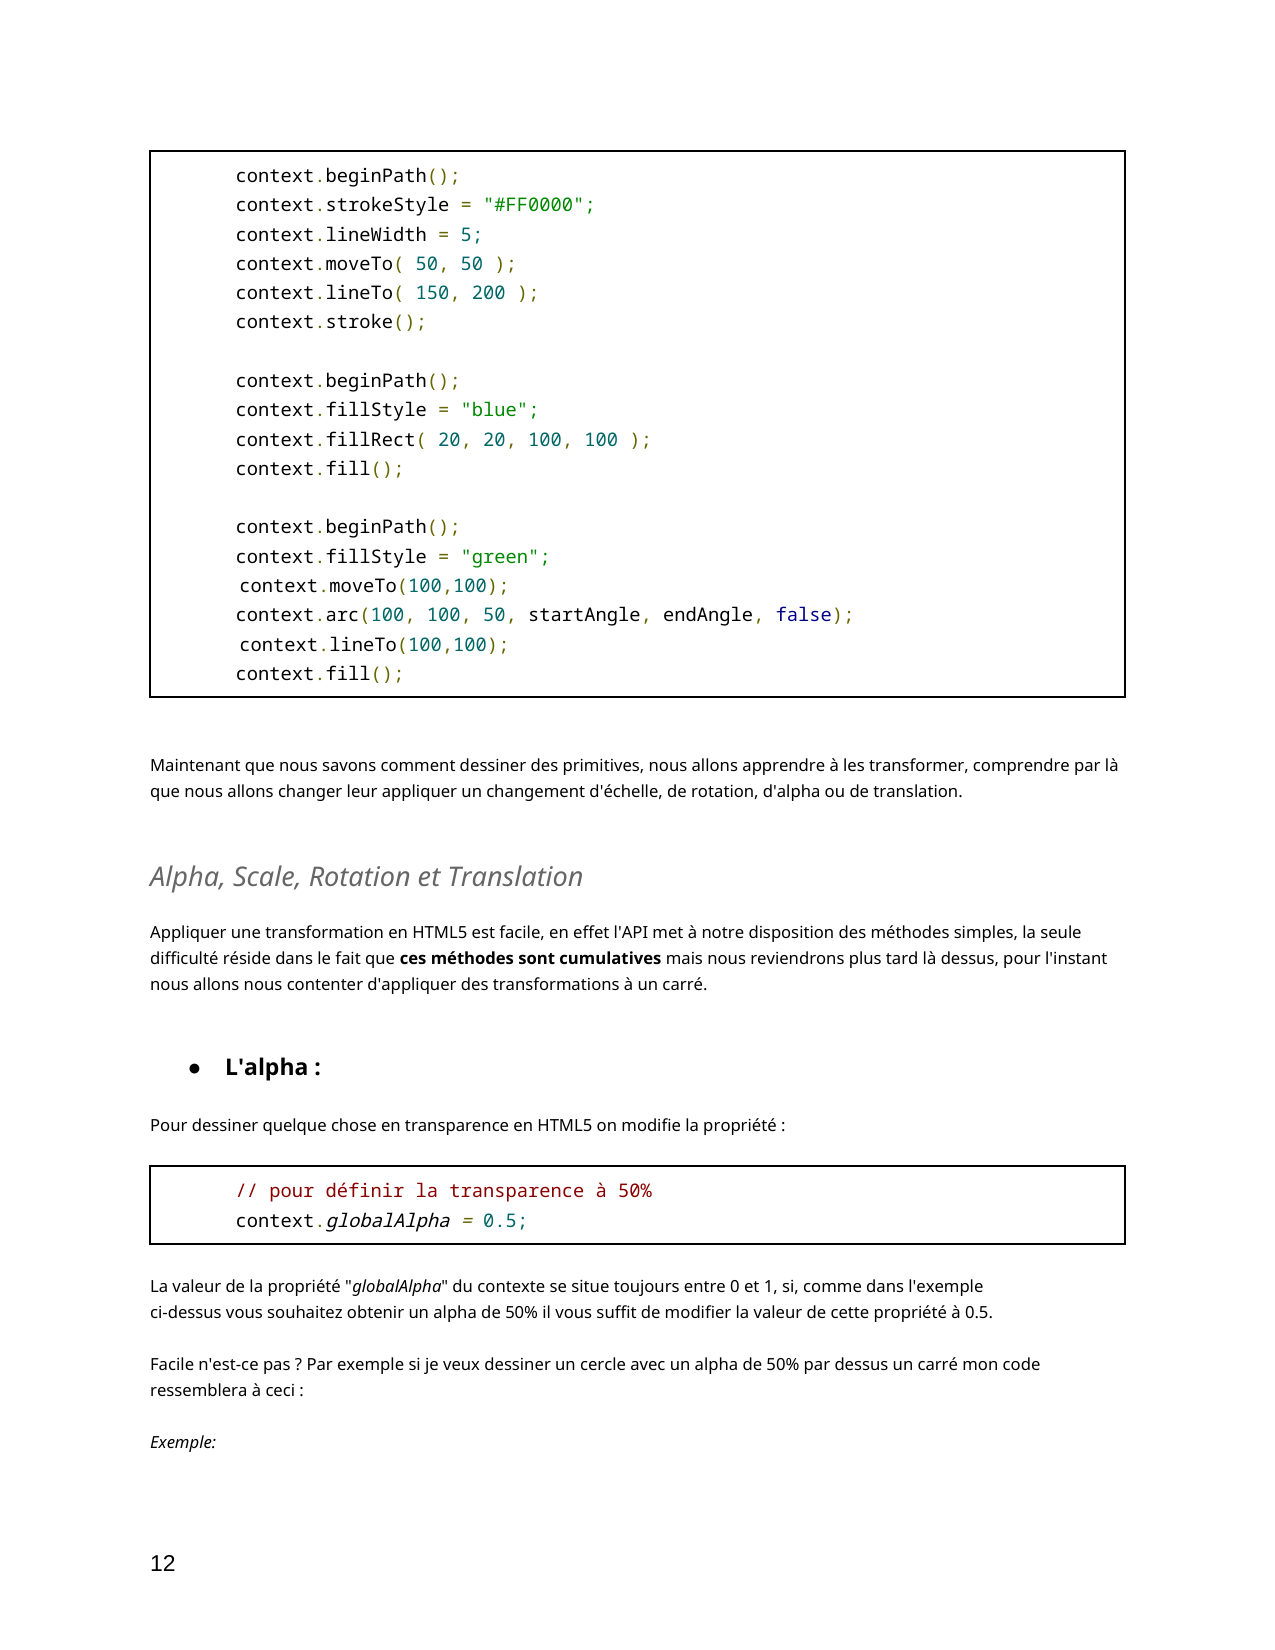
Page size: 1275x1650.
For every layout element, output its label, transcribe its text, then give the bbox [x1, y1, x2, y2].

text Exemple: [150, 1431, 1125, 1453]
text Facile n'est-ce pas ? Par exemple si je veux dessiner un cercle avec un alpha de 50% par dessus un carré mon code ressemblera à ceci : [150, 1352, 1125, 1401]
text Appliquer une transformation en HTML5 est facile, en effet l'API met à notre disposition des méthodes simples, la seule difficulté réside dans le fait que ces méthodes sont cumulatives mais nous reviendrons plus tard là dessus, pour l'instant nous allons nous contenter d'appliquer des transformations à un carré. [150, 921, 1125, 996]
text ci-dessus vous souhaitez obtenir un alpha de 50% il vous suffit de modifier la valeur de cette propriété à 0.5. [150, 1300, 1125, 1323]
table_header context.beginPath(); context.strokeStyle = "#FF0000"; context.lineWidth = 5; context.moveTo( 50, 50 ); context.lineTo( 150, 200 ); context.stroke(); context.beginPath(); context.fillStyle = "blue"; context.fillRect( 20, 20, 100, 100 ); context.fill(); context.beginPath(); context.fillStyle = "green"; context.moveTo(100,100); context.arc(100, 100, 50, startAngle, endAngle, false); context.lineTo(100,100); context.fill(); [151, 152, 1124, 696]
subtitle Alpha, Scale, Rotation et Translation [150, 858, 1125, 894]
table_header // pour définir la transparence à 50% context.globalAlpha = 0.5; [151, 1167, 1124, 1243]
text Maintenant que nous savons comment dessiner des primitives, nous allons apprendre à les transformer, comprendre par là que nous allons changer leur appliquer un changement d'échelle, de rotation, d'alpha ou de translation. [150, 753, 1125, 802]
text La valeur de la propriété "globalAlpha" du contexte se situe toujours entre 0 et 1, si, comme dans l'exemple [150, 1274, 1125, 1297]
list L'alpha : [187, 1051, 1125, 1082]
text Pour dessiner quelque chose en transparence en HTML5 on modifie la propriété : [150, 1113, 1125, 1136]
